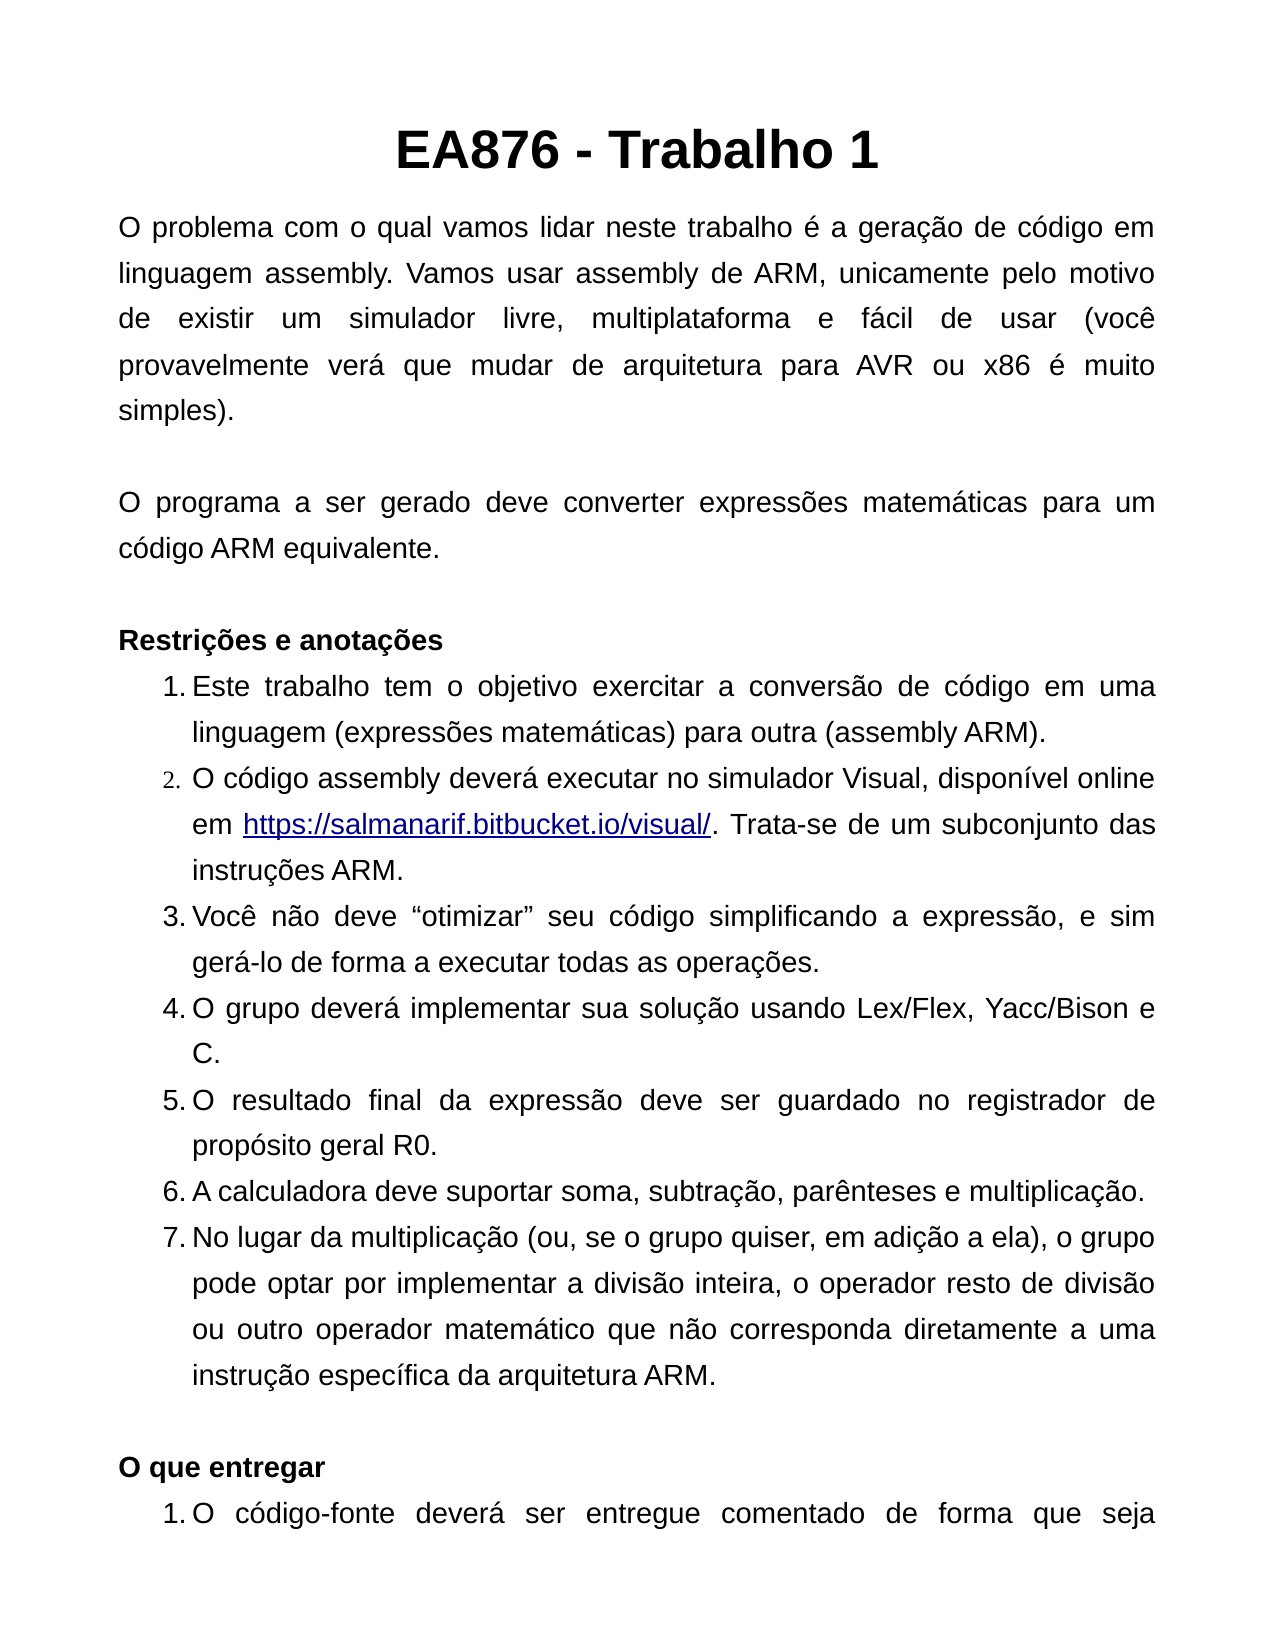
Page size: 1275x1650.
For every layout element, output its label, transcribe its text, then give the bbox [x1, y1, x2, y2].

list O código assembly deverá executar no simulador Visual, disponível online em https://salmanarif.bitbucket.io/visual/. Trata-se de um subconjunto das instruções ARM. [162, 761, 1157, 886]
list Este trabalho tem o objetivo exercitar a conversão de código em uma linguagem (expressões matemáticas) para outra (assembly ARM). [162, 669, 1157, 748]
text O problema com o qual vamos lidar neste trabalho é a geração de código em linguagem assembly. Vamos usar assembly de ARM, unicamente pelo motivo de existir um simulador livre, multiplataforma e fácil de usar (você provavelmente verá que mudar de arquitetura para AVR ou x86 é muito simples). [118, 210, 1157, 427]
text EA876 - Trabalho 1 [118, 118, 1157, 180]
text O programa a ser gerado deve converter expressões matemáticas para um código ARM equivalente. [118, 485, 1157, 565]
text Restrições e anotações [118, 623, 1157, 657]
list O grupo deverá implementar sua solução usando Lex/Flex, Yacc/Bison e C. [162, 991, 1157, 1070]
list A calculadora deve suportar soma, subtração, parênteses e multiplicação. [162, 1174, 1157, 1208]
list O código-fonte deverá ser entregue comentado de forma que seja [162, 1496, 1157, 1529]
list Você não deve “otimizar” seu código simplificando a expressão, e sim gerá-lo de forma a executar todas as operações. [162, 899, 1157, 978]
list O resultado final da expressão deve ser guardado no registrador de propósito geral R0. [162, 1082, 1157, 1162]
list No lugar da multiplicação (ou, se o grupo quiser, em adição a ela), o grupo pode optar por implementar a divisão inteira, o operador resto de divisão ou outro operador matemático que não corresponda diretamente a uma instrução específica da arquitetura ARM. [162, 1220, 1157, 1392]
text O que entregar [118, 1450, 1157, 1484]
